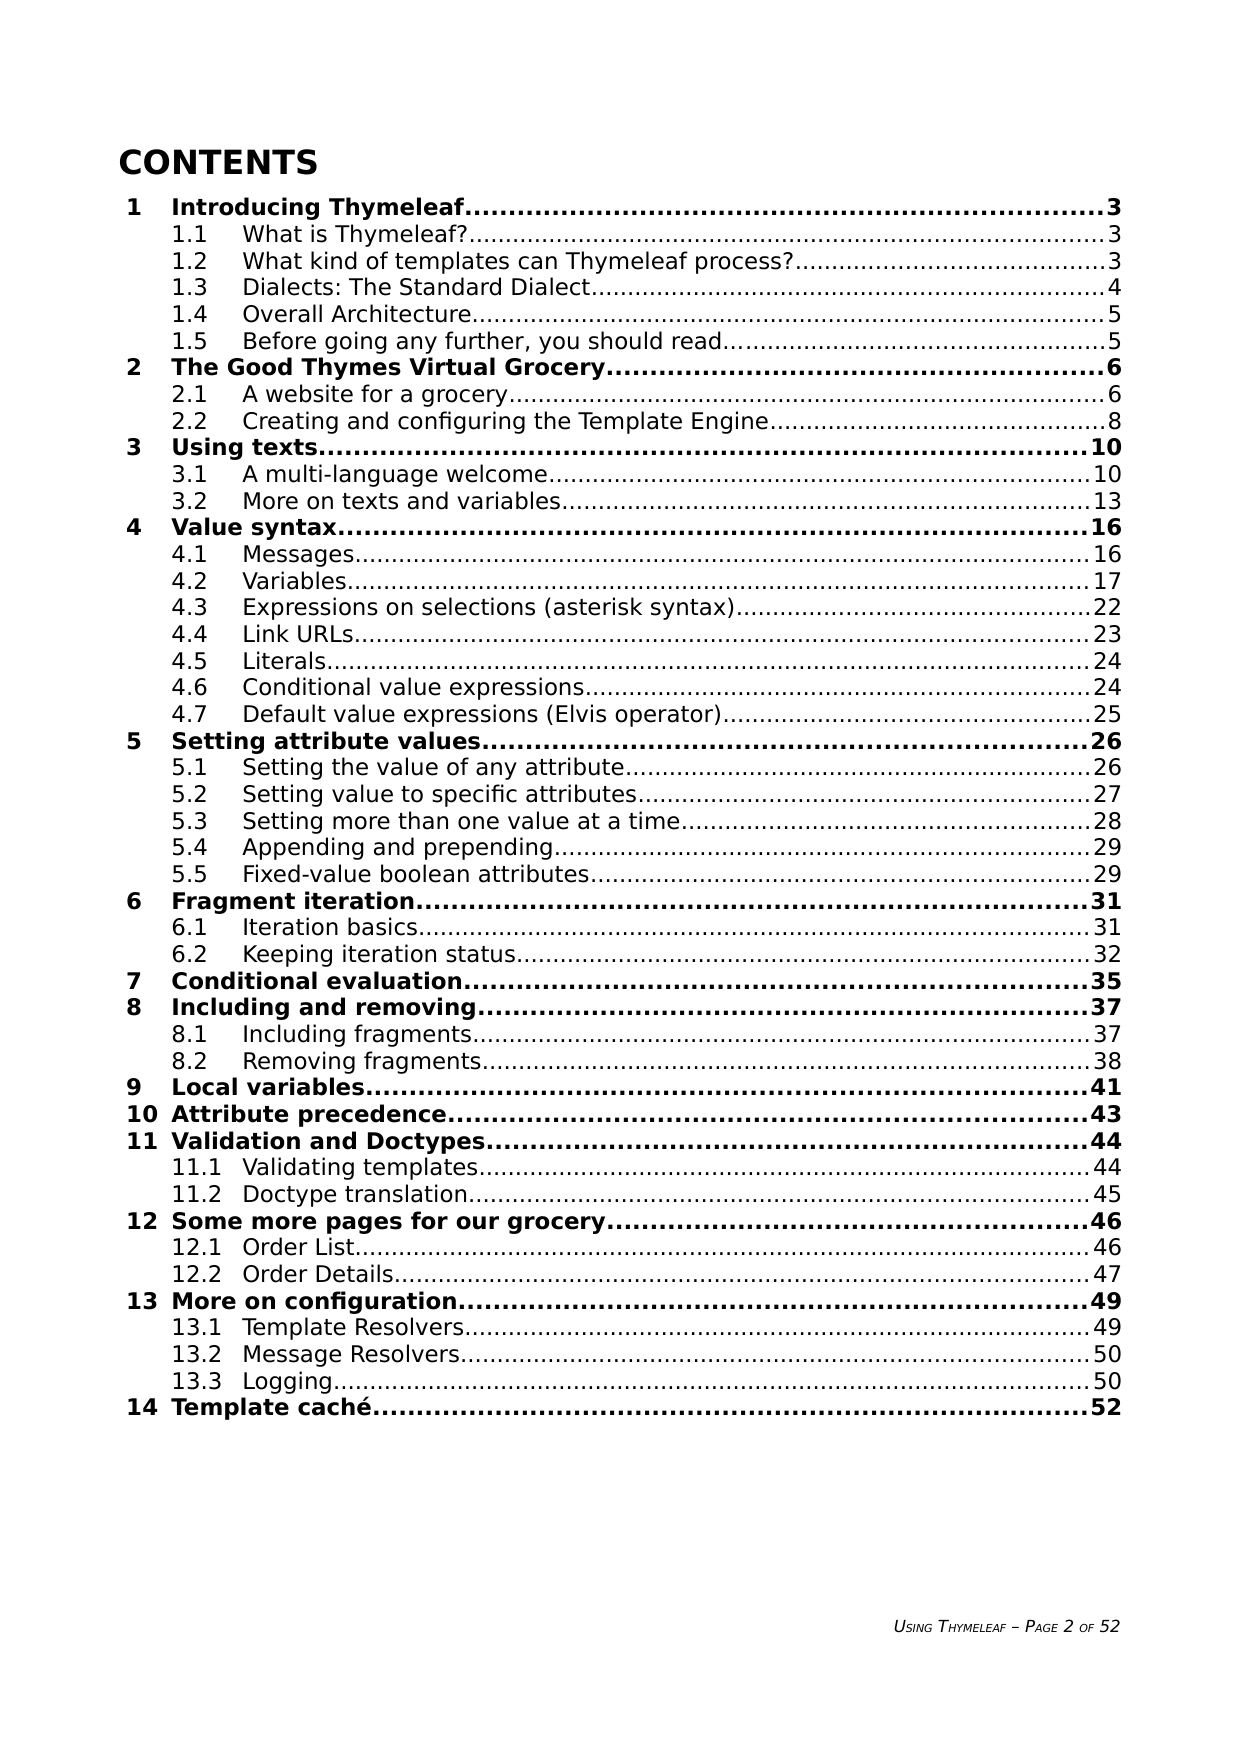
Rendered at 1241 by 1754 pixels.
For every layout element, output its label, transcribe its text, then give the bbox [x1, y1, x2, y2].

text 2 The Good Thymes Virtual Grocery 6 [118, 354, 1122, 381]
subtitle Contents [118, 143, 1122, 182]
text 8.2 Removing fragments 38 [171, 1048, 1122, 1074]
text 6.2 Keeping iteration status 32 [171, 941, 1122, 968]
text 1.4 Overall Architecture 5 [171, 301, 1122, 328]
text 8.1 Including fragments 37 [171, 1021, 1122, 1048]
text 7 Conditional evaluation 35 [118, 968, 1122, 994]
text 14 Template caché 52 [118, 1394, 1122, 1421]
text 4.6 Conditional value expressions 24 [171, 674, 1122, 701]
text 3 Using texts 10 [118, 434, 1122, 461]
text 4.3 Expressions on selections (asterisk syntax) 22 [171, 594, 1122, 621]
text 3.1 A multi-language welcome 10 [171, 461, 1122, 488]
text 5 Setting attribute values 26 [118, 728, 1122, 754]
text 6 Fragment iteration 31 [118, 888, 1122, 914]
text 1.1 What is Thymeleaf? 3 [171, 221, 1122, 248]
text 3.2 More on texts and variables 13 [171, 488, 1122, 514]
text 1.3 Dialects: The Standard Dialect 4 [171, 274, 1122, 301]
text 5.4 Appending and prepending 29 [171, 834, 1122, 861]
text 2.1 A website for a grocery 6 [171, 381, 1122, 408]
text 9 Local variables 41 [118, 1074, 1122, 1101]
text 4.1 Messages 16 [171, 541, 1122, 568]
text 4.5 Literals 24 [171, 648, 1122, 674]
text 4.4 Link URLs 23 [171, 621, 1122, 648]
text 4 Value syntax 16 [118, 514, 1122, 541]
text 12 Some more pages for our grocery 46 [118, 1208, 1122, 1234]
text 4.2 Variables 17 [171, 568, 1122, 594]
text 13.3 Logging 50 [171, 1368, 1122, 1394]
text 11.2 Doctype translation 45 [171, 1181, 1122, 1208]
text 12.2 Order Details 47 [171, 1261, 1122, 1288]
text 13.2 Message Resolvers 50 [171, 1341, 1122, 1368]
text 2.2 Creating and configuring the Template Engine 8 [171, 408, 1122, 434]
text 6.1 Iteration basics 31 [171, 914, 1122, 941]
text 11 Validation and Doctypes 44 [118, 1128, 1122, 1154]
text 13 More on configuration 49 [118, 1288, 1122, 1314]
text 8 Including and removing 37 [118, 994, 1122, 1021]
text 1 Introducing Thymeleaf 3 [118, 194, 1122, 221]
text 4.7 Default value expressions (Elvis operator) 25 [171, 701, 1122, 728]
text 13.1 Template Resolvers 49 [171, 1314, 1122, 1341]
text 5.5 Fixed-value boolean attributes 29 [171, 861, 1122, 888]
text 5.3 Setting more than one value at a time 28 [171, 808, 1122, 834]
text 1.5 Before going any further, you should read... 5 [171, 328, 1122, 354]
text 1.2 What kind of templates can Thymeleaf process? 3 [171, 248, 1122, 274]
text 5.1 Setting the value of any attribute 26 [171, 754, 1122, 781]
text 10 Attribute precedence 43 [118, 1101, 1122, 1128]
text 5.2 Setting value to specific attributes 27 [171, 781, 1122, 808]
text 11.1 Validating templates 44 [171, 1154, 1122, 1181]
text 12.1 Order List 46 [171, 1234, 1122, 1261]
